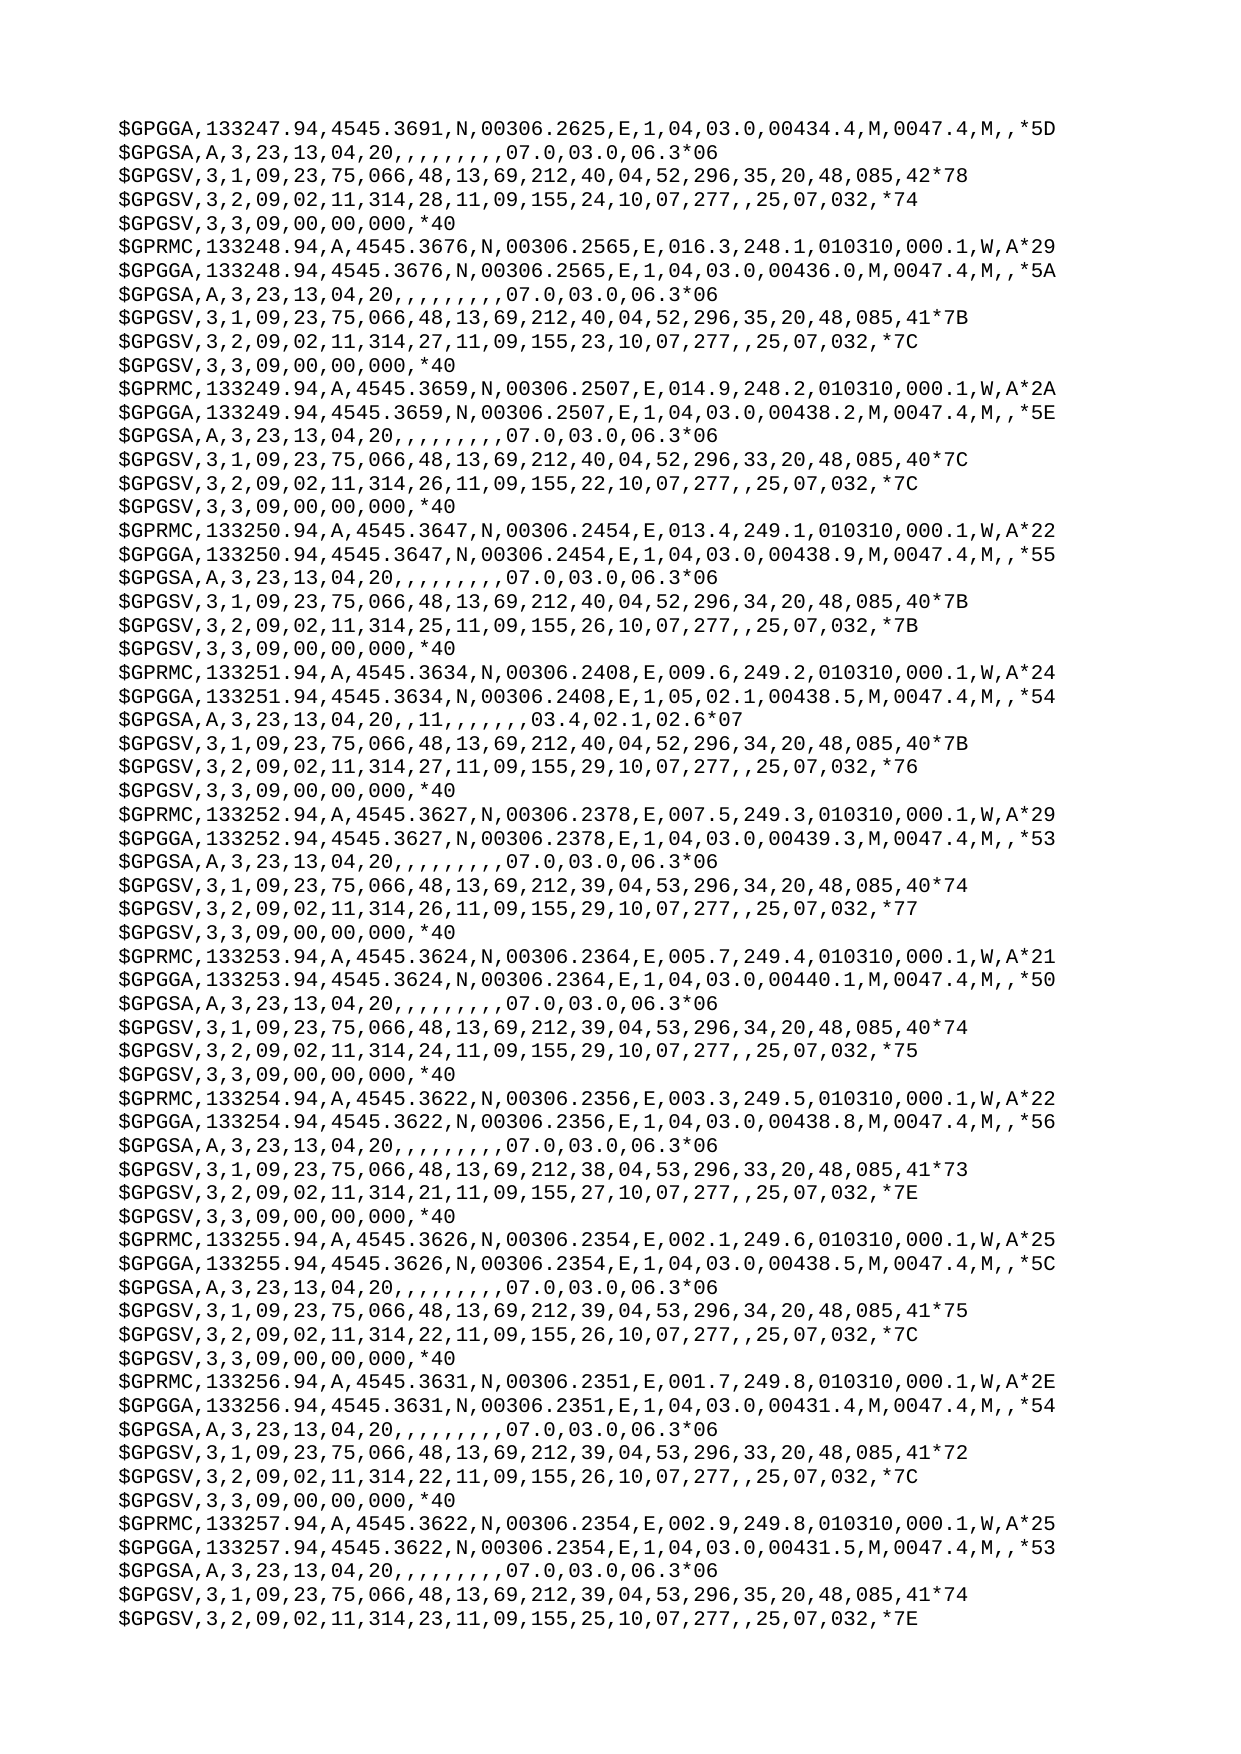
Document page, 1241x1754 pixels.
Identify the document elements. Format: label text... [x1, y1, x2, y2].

text $GPGGA,133252.94,4545.3627,N,00306.2378,E,1,04,03.0,00439.3,M,0047.4,M,,*53 [118, 827, 1122, 851]
text $GPGSV,3,2,09,02,11,314,25,11,09,155,26,10,07,277,,25,07,032,*7B [118, 615, 1122, 638]
text $GPGSV,3,3,09,00,00,000,*40 [118, 638, 1122, 662]
text $GPGSV,3,3,09,00,00,000,*40 [118, 354, 1122, 378]
text $GPGSV,3,2,09,02,11,314,23,11,09,155,25,10,07,277,,25,07,032,*7E [118, 1608, 1122, 1631]
text $GPGSV,3,2,09,02,11,314,24,11,09,155,29,10,07,277,,25,07,032,*75 [118, 1040, 1122, 1064]
text $GPGSA,A,3,23,13,04,20,,,,,,,,,07.0,03.0,06.3*06 [118, 1135, 1122, 1158]
text $GPGGA,133248.94,4545.3676,N,00306.2565,E,1,04,03.0,00436.0,M,0047.4,M,,*5A [118, 260, 1122, 284]
text $GPRMC,133255.94,A,4545.3626,N,00306.2354,E,002.1,249.6,010310,000.1,W,A*25 [118, 1229, 1122, 1253]
text $GPGSA,A,3,23,13,04,20,,,,,,,,,07.0,03.0,06.3*06 [118, 993, 1122, 1017]
text $GPGSV,3,3,09,00,00,000,*40 [118, 1064, 1122, 1088]
text $GPGGA,133247.94,4545.3691,N,00306.2625,E,1,04,03.0,00434.4,M,0047.4,M,,*5D [118, 118, 1122, 142]
text $GPGSA,A,3,23,13,04,20,,,,,,,,,07.0,03.0,06.3*06 [118, 1561, 1122, 1584]
text $GPGSA,A,3,23,13,04,20,,,,,,,,,07.0,03.0,06.3*06 [118, 142, 1122, 165]
text $GPGSV,3,2,09,02,11,314,28,11,09,155,24,10,07,277,,25,07,032,*74 [118, 189, 1122, 213]
text $GPGSV,3,2,09,02,11,314,27,11,09,155,29,10,07,277,,25,07,032,*76 [118, 757, 1122, 780]
text $GPGSA,A,3,23,13,04,20,,,,,,,,,07.0,03.0,06.3*06 [118, 567, 1122, 591]
text $GPGSA,A,3,23,13,04,20,,,,,,,,,07.0,03.0,06.3*06 [118, 1419, 1122, 1442]
text $GPGSV,3,1,09,23,75,066,48,13,69,212,40,04,52,296,34,20,48,085,40*7B [118, 733, 1122, 757]
text $GPGGA,133257.94,4545.3622,N,00306.2354,E,1,04,03.0,00431.5,M,0047.4,M,,*53 [118, 1537, 1122, 1561]
text $GPGSV,3,3,09,00,00,000,*40 [118, 496, 1122, 520]
text $GPGSV,3,3,09,00,00,000,*40 [118, 1206, 1122, 1229]
text $GPGSA,A,3,23,13,04,20,,11,,,,,,,03.4,02.1,02.6*07 [118, 709, 1122, 733]
text $GPGGA,133254.94,4545.3622,N,00306.2356,E,1,04,03.0,00438.8,M,0047.4,M,,*56 [118, 1111, 1122, 1135]
text $GPGSV,3,3,09,00,00,000,*40 [118, 213, 1122, 236]
text $GPGSV,3,1,09,23,75,066,48,13,69,212,39,04,53,296,33,20,48,085,41*72 [118, 1442, 1122, 1466]
text $GPGSA,A,3,23,13,04,20,,,,,,,,,07.0,03.0,06.3*06 [118, 1277, 1122, 1300]
text $GPGSV,3,1,09,23,75,066,48,13,69,212,40,04,52,296,35,20,48,085,42*78 [118, 165, 1122, 189]
text $GPGSV,3,2,09,02,11,314,22,11,09,155,26,10,07,277,,25,07,032,*7C [118, 1324, 1122, 1348]
text $GPGGA,133249.94,4545.3659,N,00306.2507,E,1,04,03.0,00438.2,M,0047.4,M,,*5E [118, 402, 1122, 426]
text $GPRMC,133254.94,A,4545.3622,N,00306.2356,E,003.3,249.5,010310,000.1,W,A*22 [118, 1088, 1122, 1111]
text $GPGSV,3,3,09,00,00,000,*40 [118, 1348, 1122, 1371]
text $GPGSV,3,2,09,02,11,314,21,11,09,155,27,10,07,277,,25,07,032,*7E [118, 1182, 1122, 1206]
text $GPGGA,133255.94,4545.3626,N,00306.2354,E,1,04,03.0,00438.5,M,0047.4,M,,*5C [118, 1253, 1122, 1277]
text $GPGSV,3,1,09,23,75,066,48,13,69,212,39,04,53,296,34,20,48,085,40*74 [118, 875, 1122, 898]
text $GPGSV,3,2,09,02,11,314,22,11,09,155,26,10,07,277,,25,07,032,*7C [118, 1466, 1122, 1489]
text $GPGSV,3,2,09,02,11,314,27,11,09,155,23,10,07,277,,25,07,032,*7C [118, 331, 1122, 354]
text $GPGSV,3,1,09,23,75,066,48,13,69,212,39,04,53,296,35,20,48,085,41*74 [118, 1584, 1122, 1608]
text $GPGGA,133251.94,4545.3634,N,00306.2408,E,1,05,02.1,00438.5,M,0047.4,M,,*54 [118, 686, 1122, 709]
text $GPGSV,3,1,09,23,75,066,48,13,69,212,38,04,53,296,33,20,48,085,41*73 [118, 1158, 1122, 1182]
text $GPGSV,3,1,09,23,75,066,48,13,69,212,40,04,52,296,35,20,48,085,41*7B [118, 307, 1122, 331]
text $GPRMC,133250.94,A,4545.3647,N,00306.2454,E,013.4,249.1,010310,000.1,W,A*22 [118, 520, 1122, 544]
text $GPGSV,3,1,09,23,75,066,48,13,69,212,39,04,53,296,34,20,48,085,40*74 [118, 1017, 1122, 1040]
text $GPGSA,A,3,23,13,04,20,,,,,,,,,07.0,03.0,06.3*06 [118, 284, 1122, 307]
text $GPGSV,3,3,09,00,00,000,*40 [118, 780, 1122, 804]
text $GPRMC,133252.94,A,4545.3627,N,00306.2378,E,007.5,249.3,010310,000.1,W,A*29 [118, 804, 1122, 827]
text $GPRMC,133248.94,A,4545.3676,N,00306.2565,E,016.3,248.1,010310,000.1,W,A*29 [118, 236, 1122, 260]
text $GPGSV,3,1,09,23,75,066,48,13,69,212,40,04,52,296,34,20,48,085,40*7B [118, 591, 1122, 615]
text $GPGSV,3,1,09,23,75,066,48,13,69,212,40,04,52,296,33,20,48,085,40*7C [118, 449, 1122, 473]
text $GPGGA,133253.94,4545.3624,N,00306.2364,E,1,04,03.0,00440.1,M,0047.4,M,,*50 [118, 969, 1122, 993]
text $GPRMC,133249.94,A,4545.3659,N,00306.2507,E,014.9,248.2,010310,000.1,W,A*2A [118, 378, 1122, 402]
text $GPGSV,3,2,09,02,11,314,26,11,09,155,22,10,07,277,,25,07,032,*7C [118, 473, 1122, 496]
text $GPGGA,133250.94,4545.3647,N,00306.2454,E,1,04,03.0,00438.9,M,0047.4,M,,*55 [118, 544, 1122, 567]
text $GPGGA,133256.94,4545.3631,N,00306.2351,E,1,04,03.0,00431.4,M,0047.4,M,,*54 [118, 1395, 1122, 1419]
text $GPGSV,3,2,09,02,11,314,26,11,09,155,29,10,07,277,,25,07,032,*77 [118, 898, 1122, 922]
text $GPRMC,133253.94,A,4545.3624,N,00306.2364,E,005.7,249.4,010310,000.1,W,A*21 [118, 946, 1122, 969]
text $GPGSV,3,1,09,23,75,066,48,13,69,212,39,04,53,296,34,20,48,085,41*75 [118, 1300, 1122, 1324]
text $GPGSA,A,3,23,13,04,20,,,,,,,,,07.0,03.0,06.3*06 [118, 851, 1122, 875]
text $GPGSV,3,3,09,00,00,000,*40 [118, 1489, 1122, 1513]
text $GPGSA,A,3,23,13,04,20,,,,,,,,,07.0,03.0,06.3*06 [118, 426, 1122, 449]
text $GPRMC,133251.94,A,4545.3634,N,00306.2408,E,009.6,249.2,010310,000.1,W,A*24 [118, 662, 1122, 686]
text $GPGSV,3,3,09,00,00,000,*40 [118, 922, 1122, 946]
text $GPRMC,133256.94,A,4545.3631,N,00306.2351,E,001.7,249.8,010310,000.1,W,A*2E [118, 1371, 1122, 1395]
text $GPRMC,133257.94,A,4545.3622,N,00306.2354,E,002.9,249.8,010310,000.1,W,A*25 [118, 1513, 1122, 1537]
